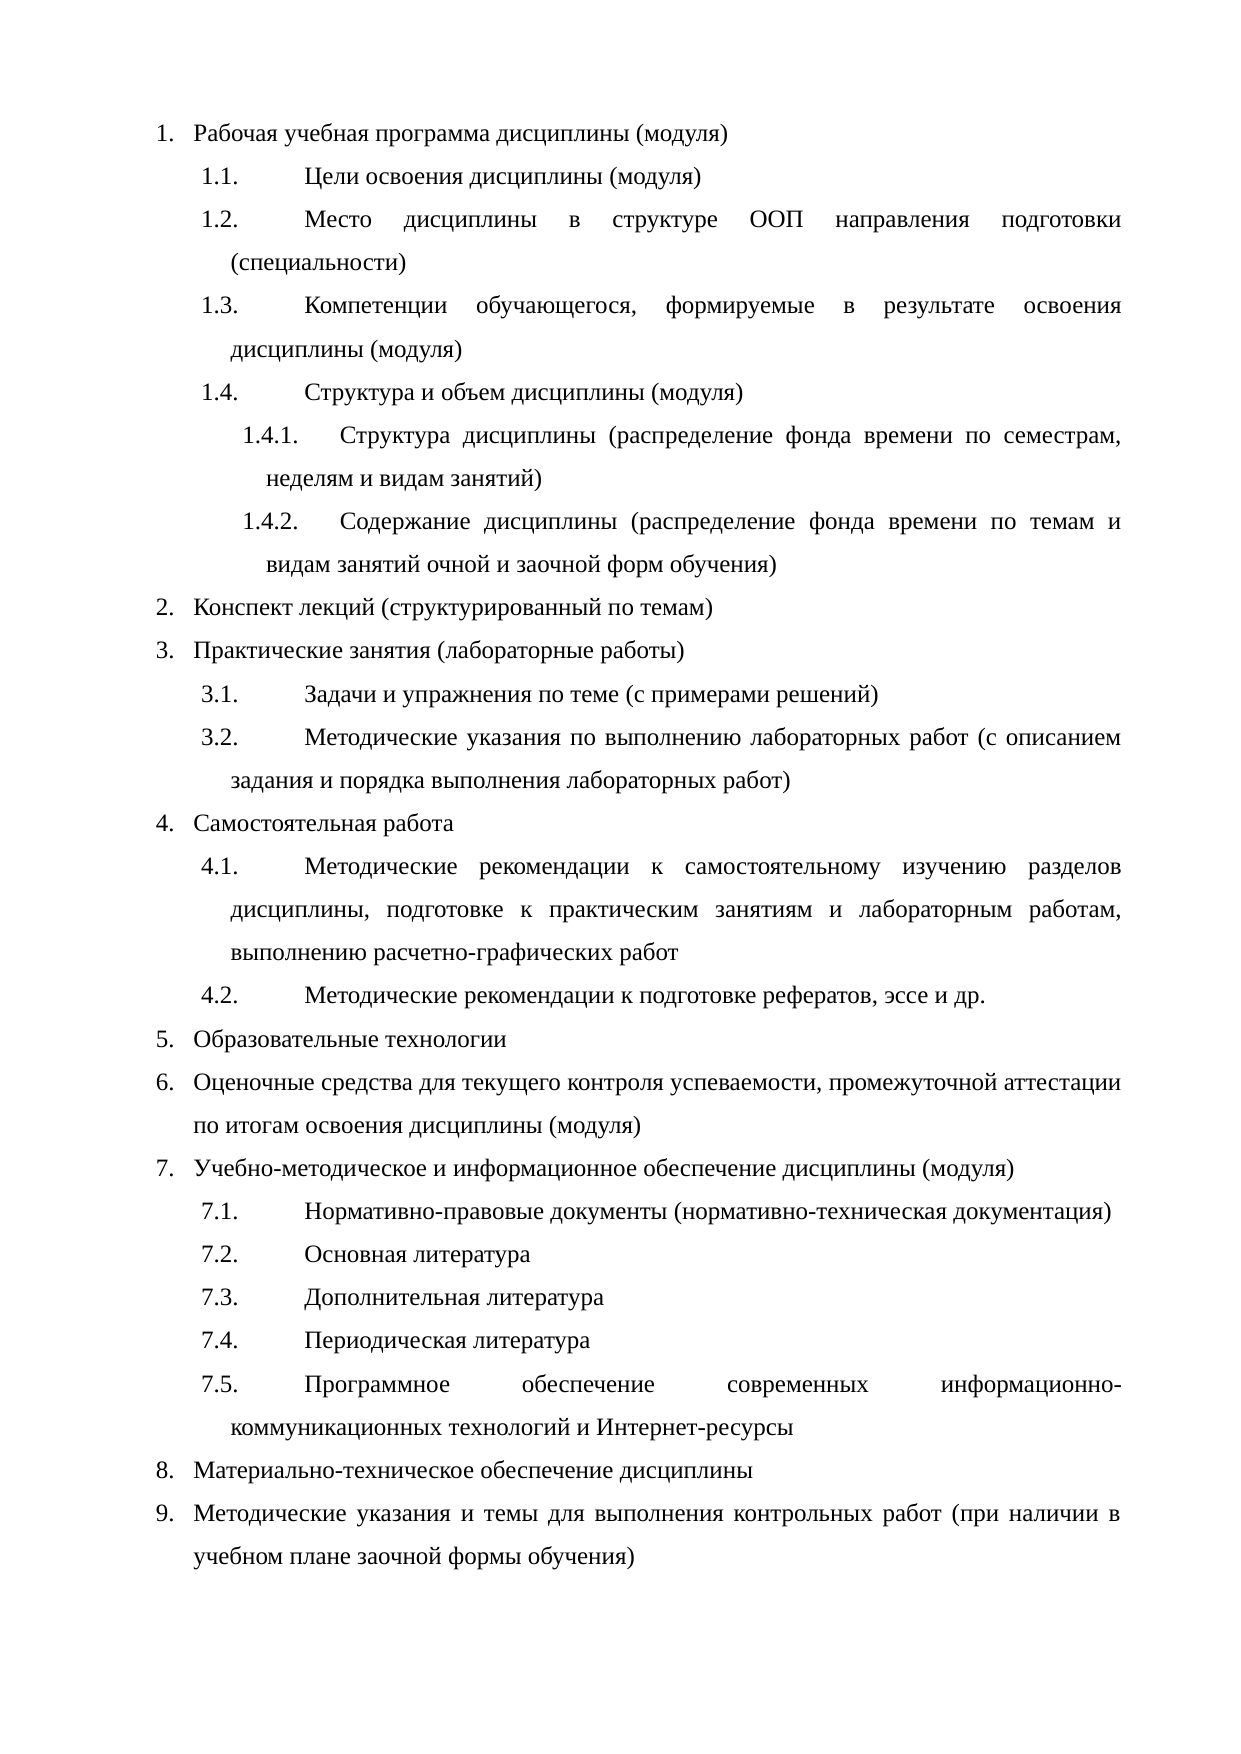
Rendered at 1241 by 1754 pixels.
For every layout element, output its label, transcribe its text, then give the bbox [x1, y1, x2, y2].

list Основная литература [201, 1239, 1122, 1268]
list Место дисциплины в структуре ООП направления подготовки (специальности) [201, 204, 1122, 276]
list Содержание дисциплины (распределение фонда времени по темам и видам занятий очной и заочной форм обучения) [242, 506, 1122, 578]
list Нормативно-правовые документы (нормативно-техническая документация) [201, 1196, 1122, 1225]
list Рабочая учебная программа дисциплины (модуля) [156, 118, 1122, 147]
list Задачи и упражнения по теме (с примерами решений) [201, 679, 1122, 707]
list Дополнительная литература [201, 1282, 1122, 1311]
list Методические указания по выполнению лабораторных работ (с описанием задания и порядка выполнения лабораторных работ) [201, 722, 1122, 794]
list Методические указания и темы для выполнения контрольных работ (при наличии в учебном плане заочной формы обучения) [156, 1498, 1122, 1570]
list Оценочные средства для текущего контроля успеваемости, промежуточной аттестации по итогам освоения дисциплины (модуля) [156, 1067, 1122, 1139]
list Периодическая литература [201, 1326, 1122, 1354]
list Конспект лекций (структурированный по темам) [156, 592, 1122, 621]
list Методические рекомендации к подготовке рефератов, эссе и др. [201, 981, 1122, 1009]
list Практические занятия (лабораторные работы) [156, 636, 1122, 664]
list Структура дисциплины (распределение фонда времени по семестрам, неделям и видам занятий) [242, 420, 1122, 492]
list Методические рекомендации к самостоятельному изучению разделов дисциплины, подготовке к практическим занятиям и лабораторным работам, выполнению расчетно-графических работ [201, 851, 1122, 966]
list Образовательные технологии [156, 1024, 1122, 1052]
list Компетенции обучающегося, формируемые в результате освоения дисциплины (модуля) [201, 291, 1122, 362]
list Самостоятельная работа [156, 808, 1122, 837]
list Программное обеспечение современных информационно-коммуникационных технологий и Интернет-ресурсы [201, 1369, 1122, 1441]
list Учебно-методическое и информационное обеспечение дисциплины (модуля) [156, 1153, 1122, 1182]
list Цели освоения дисциплины (модуля) [201, 161, 1122, 190]
list Материально-техническое обеспечение дисциплины [156, 1455, 1122, 1484]
list Структура и объем дисциплины (модуля) [201, 377, 1122, 406]
